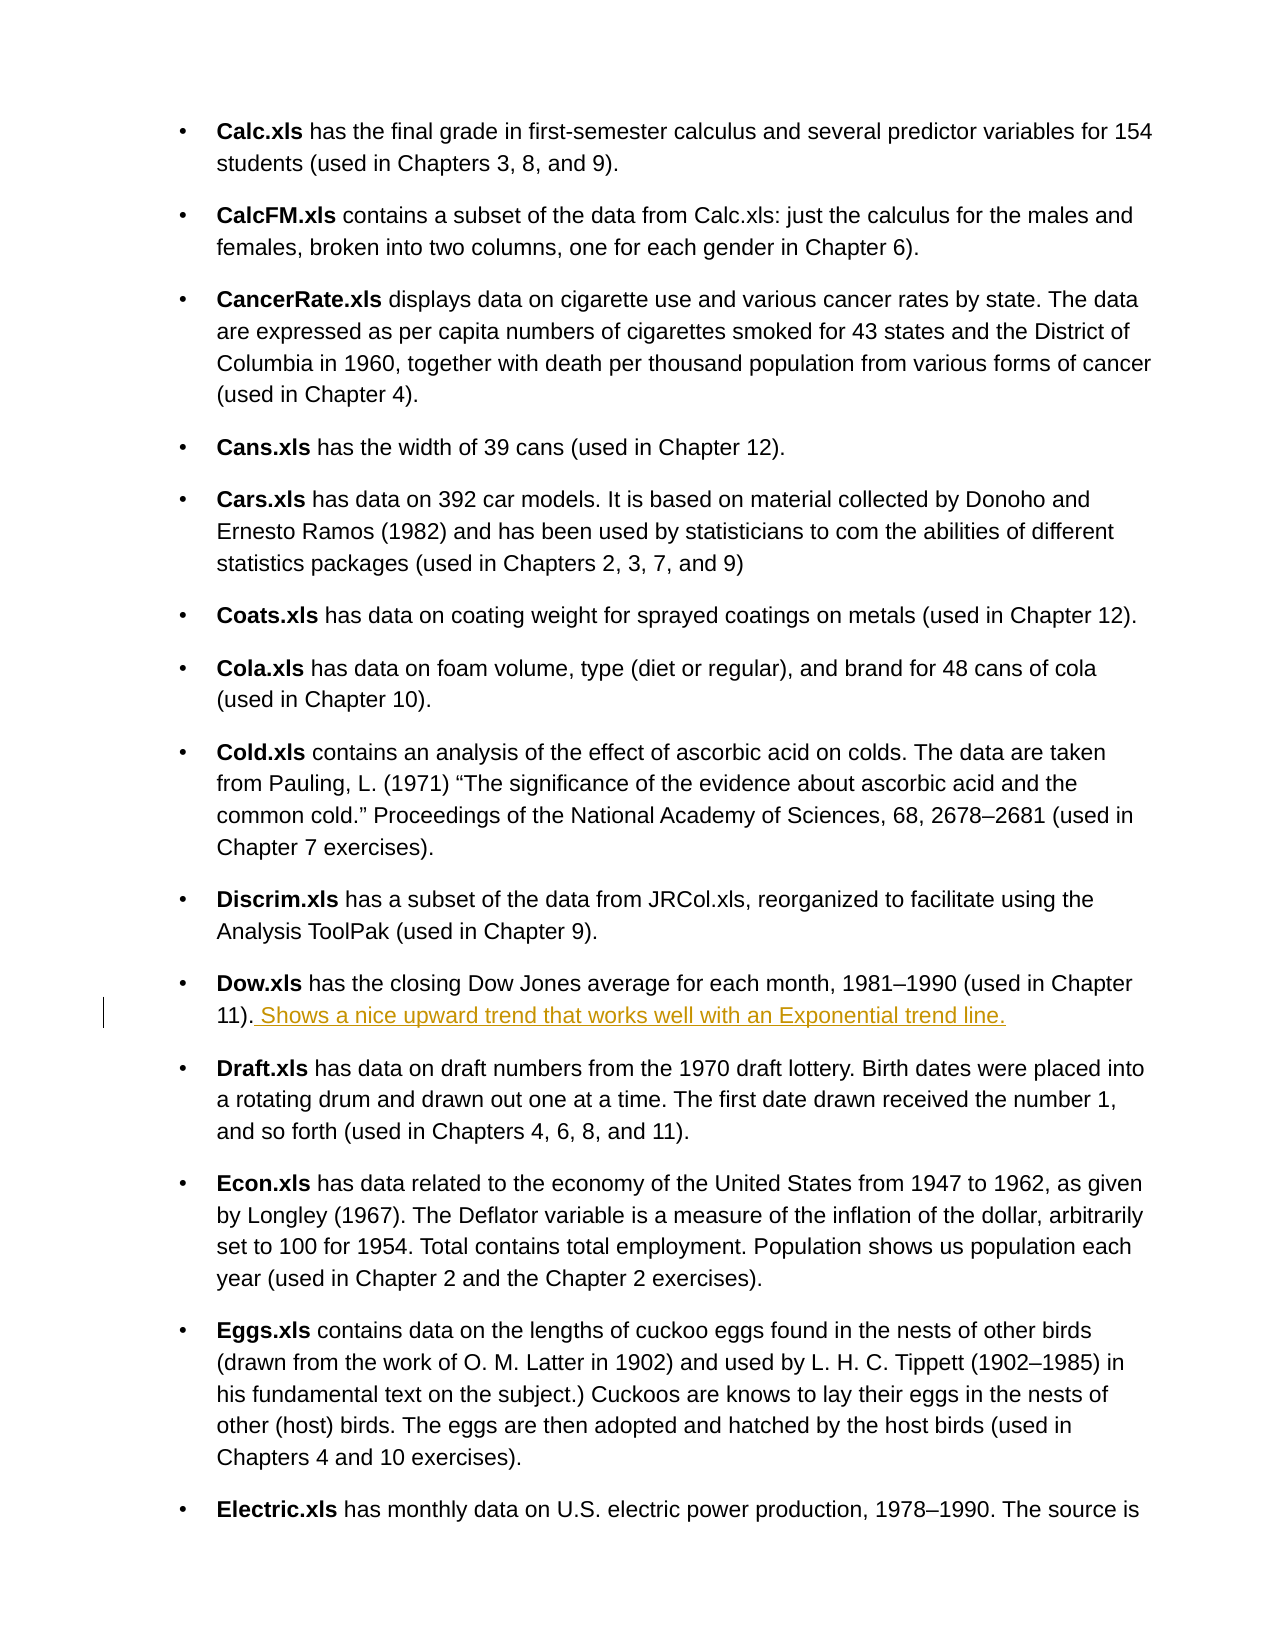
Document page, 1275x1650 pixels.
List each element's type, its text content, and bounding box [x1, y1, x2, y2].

list Discrim.xls has a subset of the data from JRCol.xls, reorganized to facilitate using the Analysis ToolPak (used in Chapter 9). [179, 886, 1157, 944]
list CalcFM.xls contains a subset of the data from Calc.xls: just the calculus for the males and females, broken into two columns, one for each gender in Chapter 6). [179, 202, 1157, 260]
list Econ.xls has data related to the economy of the United States from 1947 to 1962, as given by Longley (1967). The Deflator variable is a measure of the inflation of the dollar, arbitrarily set to 100 for 1954. Total contains total employment. Population shows us population each year (used in Chapter 2 and the Chapter 2 exercises). [179, 1170, 1157, 1291]
list Coats.xls has data on coating weight for sprayed coatings on metals (used in Chapter 12). [179, 602, 1157, 628]
list Cold.xls contains an analysis of the effect of ascorbic acid on colds. The data are taken from Pauling, L. (1971) “The significance of the evidence about ascorbic acid and the common cold.” Proceedings of the National Academy of Sciences, 68, 2678–2681 (used in Chapter 7 exercises). [179, 739, 1157, 860]
list Cars.xls has data on 392 car models. It is based on material collected by Donoho and Ernesto Ramos (1982) and has been used by statisticians to com the abilities of different statistics packages (used in Chapters 2, 3, 7, and 9) [179, 486, 1157, 576]
list Cans.xls has the width of 39 cans (used in Chapter 12). [179, 434, 1157, 460]
list Calc.xls has the final grade in first-semester calculus and several predictor variables for 154 students (used in Chapters 3, 8, and 9). [179, 118, 1157, 176]
list Dow.xls has the closing Dow Jones average for each month, 1981–1990 (used in Chapter 11). Shows a nice upward trend that works well with an Exponential trend line. [179, 970, 1157, 1028]
list Eggs.xls contains data on the lengths of cuckoo eggs found in the nests of other birds (drawn from the work of O. M. Latter in 1902) and used by L. H. C. Tippett (1902–1985) in his fundamental text on the subject.) Cuckoos are knows to lay their eggs in the nests of other (host) birds. The eggs are then adopted and hatched by the host birds (used in Chapters 4 and 10 exercises). [179, 1317, 1157, 1470]
list Cola.xls has data on foam volume, type (diet or regular), and brand for 48 cans of cola (used in Chapter 10). [179, 655, 1157, 713]
list Electric.xls has monthly data on U.S. electric power production, 1978–1990. The source is [179, 1496, 1157, 1523]
list Draft.xls has data on draft numbers from the 1970 draft lottery. Birth dates were placed into a rotating drum and drawn out one at a time. The first date drawn received the number 1, and so forth (used in Chapters 4, 6, 8, and 11). [179, 1054, 1157, 1144]
list CancerRate.xls displays data on cigarette use and various cancer rates by state. The data are expressed as per capita numbers of cigarettes smoked for 43 states and the District of Columbia in 1960, together with death per thousand population from various forms of cancer (used in Chapter 4). [179, 286, 1157, 407]
